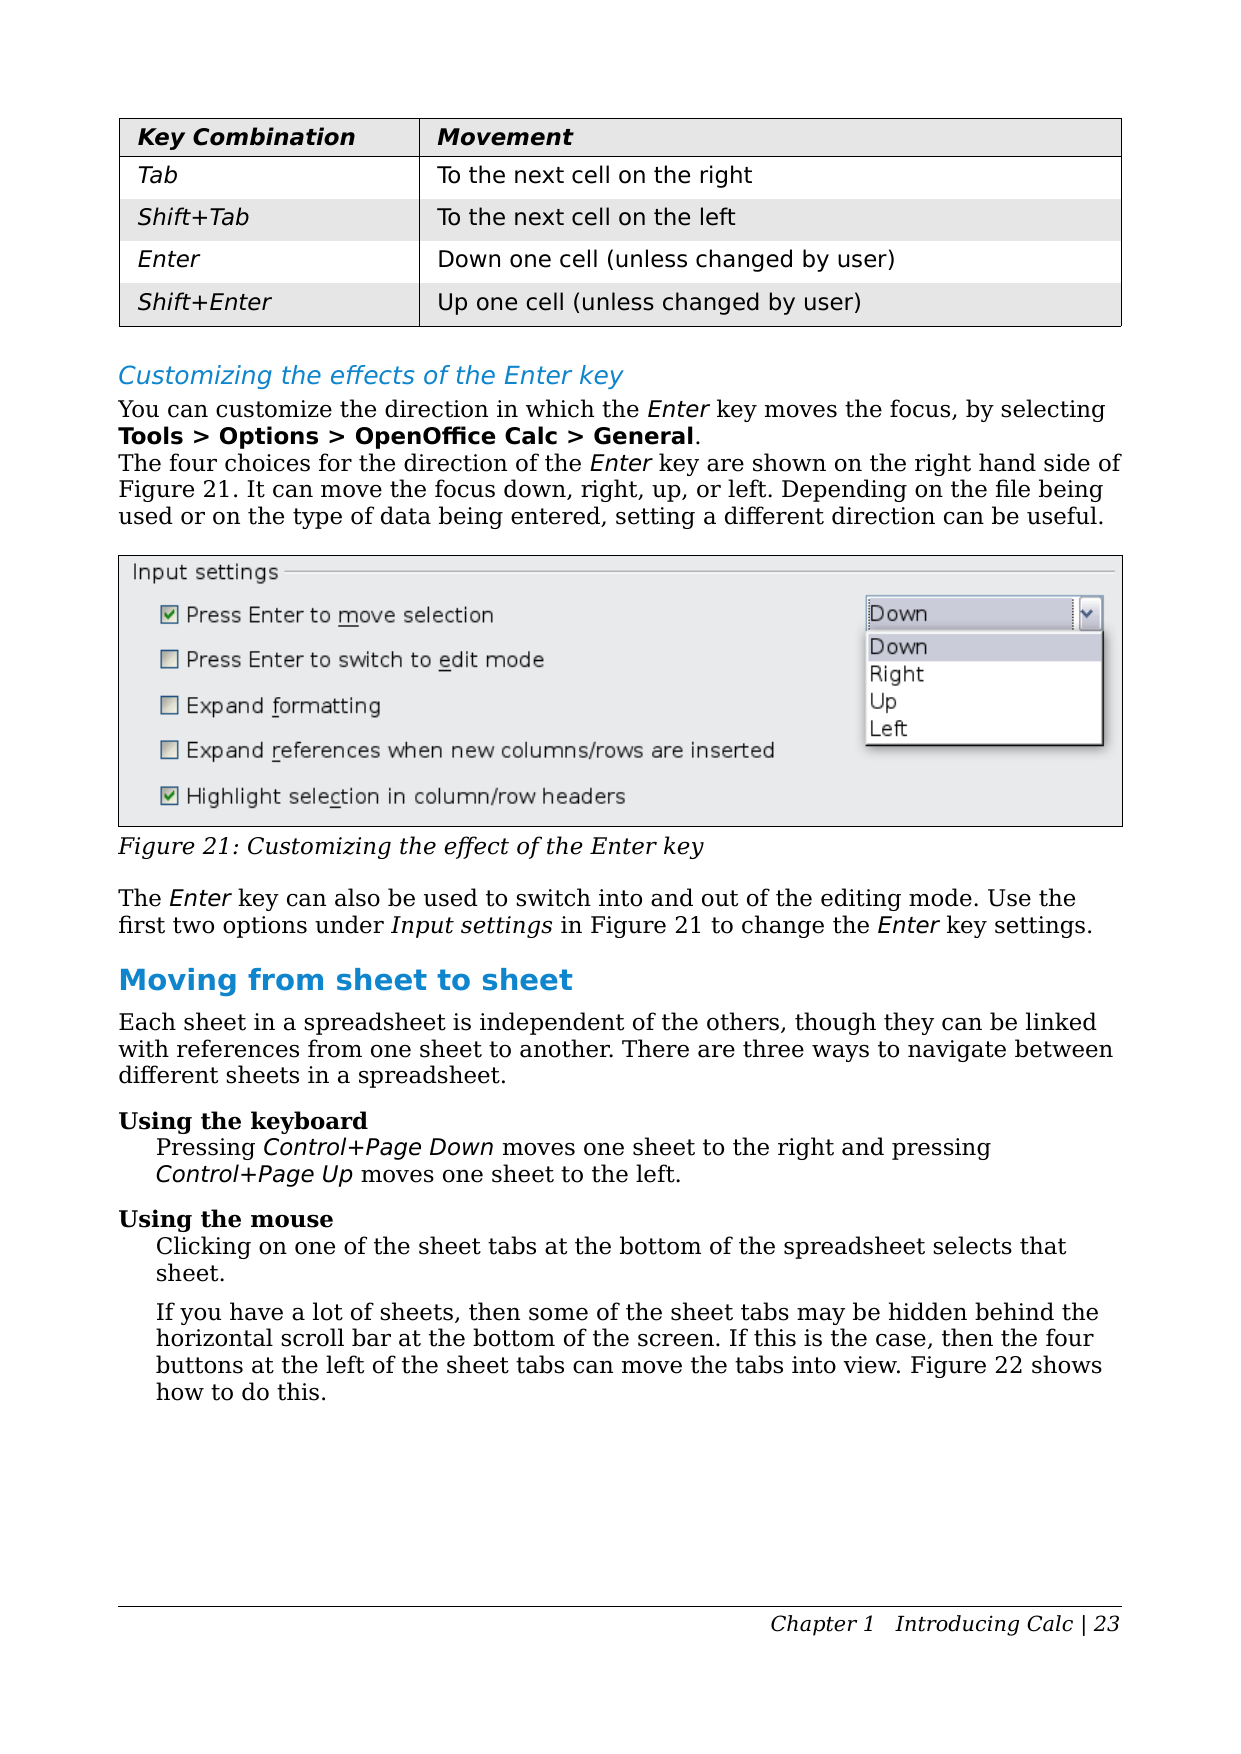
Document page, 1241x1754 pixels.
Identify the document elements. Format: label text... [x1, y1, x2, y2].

subtitle Moving from sheet to sheet [118, 963, 1122, 997]
text Clicking on one of the sheet tabs at the bottom of the spreadsheet selects that sheet. [156, 1233, 1122, 1286]
text Using the mouse [118, 1206, 1122, 1233]
table_cell To the next cell on the left [420, 199, 1121, 241]
text Using the keyboard [118, 1108, 1122, 1134]
subtitle Customizing the effects of the Enter key [118, 361, 1122, 390]
table_cell Shift+Tab [120, 199, 419, 241]
table_cell Shift+Enter [120, 283, 419, 326]
text If you have a lot of sheets, then some of the sheet tabs may be hidden behind the horizontal scroll bar at the bottom of the screen. If this is the case, then the four buttons at the left of the sheet tabs can move the tabs into view. Figure 22 shows how to do this. [156, 1299, 1122, 1406]
table_header Movement [420, 119, 1121, 156]
text You can customize the direction in which the Enter key moves the focus, by selecting Tools > Options > OpenOffice Calc > General. [118, 397, 1122, 450]
table_cell Tab [120, 157, 419, 199]
text Figure 21: Customizing the effect of the Enter key [118, 833, 1122, 860]
table_cell Up one cell (unless changed by user) [420, 283, 1121, 326]
text The four choices for the direction of the Enter key are shown on the right hand side of Figure 21. It can move the focus down, right, up, or left. Depending on the file being used or on the type of data being entered, setting a different direction can be useful. [118, 450, 1122, 530]
text The Enter key can also be used to switch into and out of the editing mode. Use the first two options under Input settings in Figure 21 to change the Enter key settings. [118, 885, 1122, 938]
table_header Key Combination [120, 119, 419, 156]
text Each sheet in a spreadsheet is independent of the others, though they can be linked with references from one sheet to another. There are three ways to navigate between different sheets in a spreadsheet. [118, 1009, 1122, 1089]
text Pressing Control+Page Down moves one sheet to the right and pressing Control+Page Up moves one sheet to the left. [156, 1134, 1122, 1188]
picture [119, 556, 1122, 826]
table_cell Enter [120, 241, 419, 283]
table_cell Down one cell (unless changed by user) [420, 241, 1121, 283]
table_cell To the next cell on the right [420, 157, 1121, 199]
